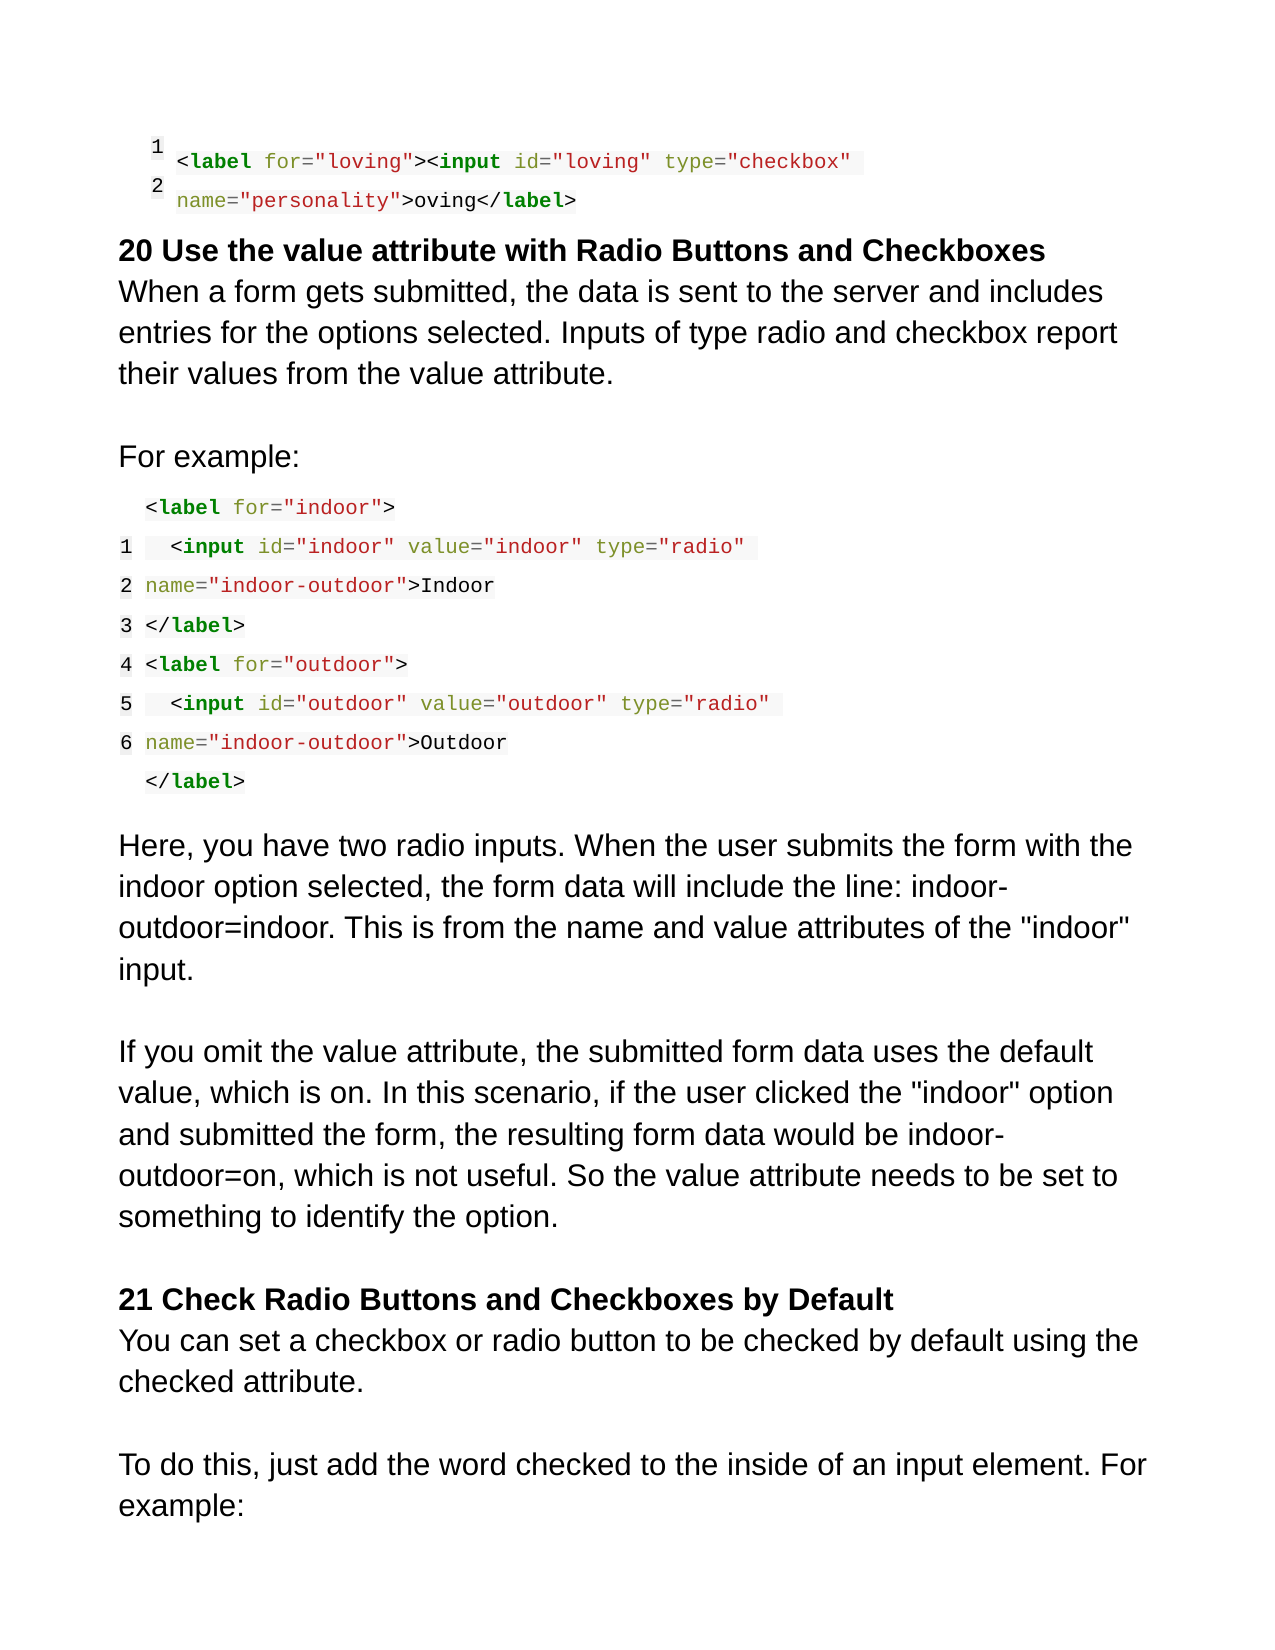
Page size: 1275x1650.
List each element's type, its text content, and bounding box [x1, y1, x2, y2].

table_header 1 2 [148, 118, 173, 232]
text Here, you have two radio inputs. When the user submits the form with the indoor option selected, the form data will include the line: indoor-outdoor=indoor. This is from the name and value attributes of the "indoor" input. If you omit the value attribute, the submitted form data uses the default value, which is on. In this scenario, if the user clicked the "indoor" option and submitted the form, the resulting form data would be indoor-outdoor=on, which is not useful. So the value attribute needs to be set to something to identify the option. [118, 827, 1157, 1234]
table_header <label for="indoor"> <input id="indoor" value="indoor" type="radio" name="indoor-outdoor">Indoor </label> <label for="outdoor"> <input id="outdoor" value="outdoor" type="radio" name="indoor-outdoor">Outdoor </label> [142, 479, 1158, 827]
text 20 Use the value attribute with Radio Buttons and Checkboxes [118, 232, 1157, 267]
text When a form gets submitted, the data is sent to the server and includes entries for the options selected. Inputs of type radio and checkbox report their values from the value attribute. For example: [118, 273, 1157, 474]
text You can set a checkbox or radio button to be checked by default using the checked attribute. To do this, just add the word checked to the inside of an input element. For example: [118, 1322, 1157, 1523]
text 21 Check Radio Buttons and Checkboxes by Default [118, 1281, 1157, 1317]
table_header <label for="loving"><input id="loving" type="checkbox" name="personality">oving</label> [174, 118, 1127, 232]
table_header 1 2 3 4 5 6 [117, 479, 142, 827]
